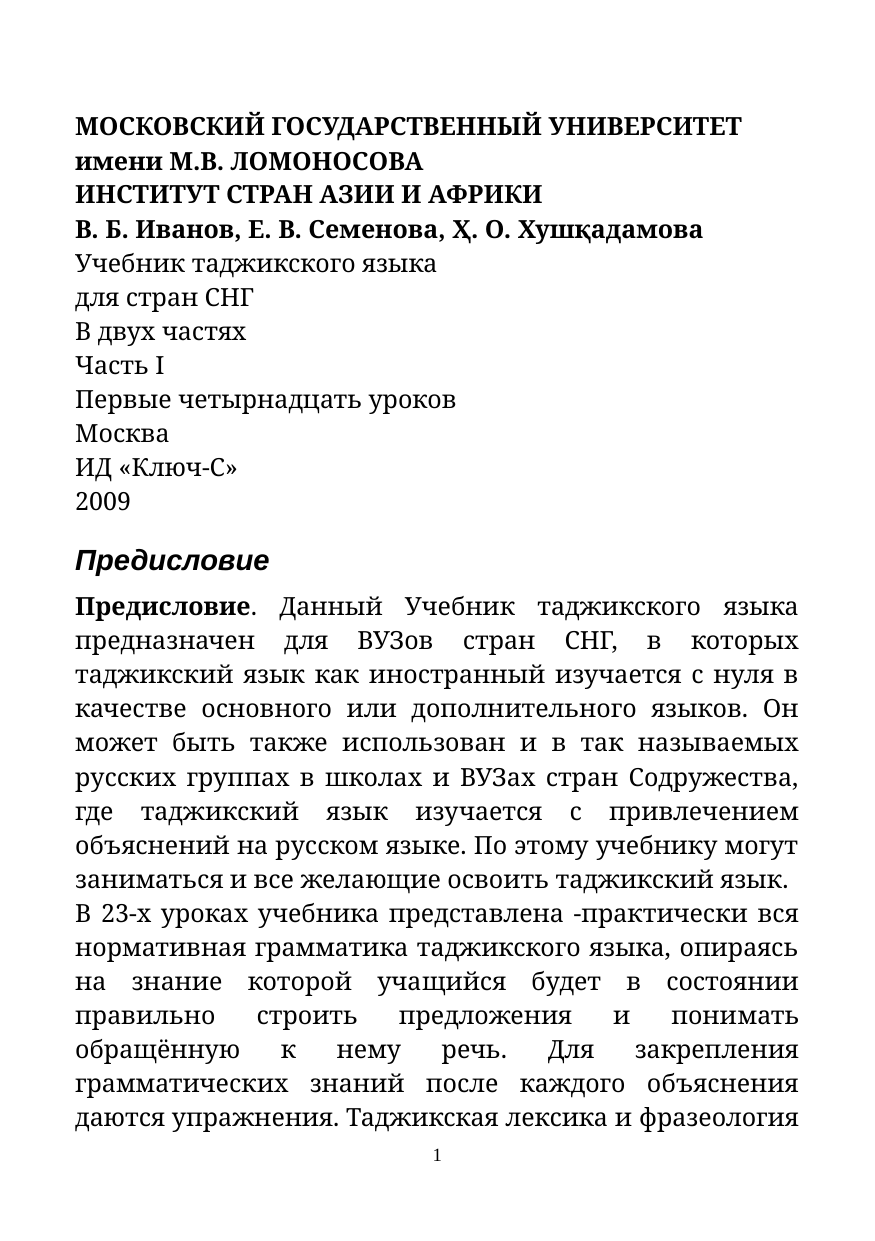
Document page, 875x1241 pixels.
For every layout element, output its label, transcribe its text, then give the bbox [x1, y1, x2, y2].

text В. Б. Иванов, Е. В. Семенова, Ҳ. О. Хушқадамова [75, 211, 799, 245]
text МОСКОВСКИЙ ГОСУДАРСТВЕННЫЙ УНИВЕРСИТЕТ [75, 109, 799, 143]
subtitle Предисловие [75, 543, 799, 576]
text Часть I [75, 347, 799, 382]
text Предисловие. Данный Учебник таджикского языка предназначен для ВУЗов стран СНГ, в которых таджикский язык как иностранный изучается с нуля в качестве основного или дополнительного языков. Он может быть также использован и в так называемых русских груп­пах в школах и ВУЗах стран Содружества, где таджикский язык изу­чается с привлечением объяснений на русском языке. По этому учебнику могут заниматься и все желающие освоить таджикский язык. [75, 589, 799, 895]
text для стран СНГ [75, 279, 799, 313]
text Первые четырнадцать уроков [75, 382, 799, 416]
text В двух частях [75, 313, 799, 347]
text ИД «Ключ-С» [75, 450, 799, 484]
text Москва [75, 416, 799, 450]
text ИНСТИТУТ СТРАН АЗИИ И АФРИКИ [75, 177, 799, 211]
text Учебник таджикского языка [75, 245, 799, 279]
text В 23-х уроках учебника представлена -практически вся нормативная грамматика таджикского языка, опираясь на знание которой уча­щийся будет в состоянии правильно строить предложения и пони­мать обращённую к нему речь. Для закрепления грамматических знаний после каждого объяснения даются упражнения. Таджикская лексика и фразеология [75, 895, 799, 1134]
text имени М.В. ЛОМОНОСОВА [75, 143, 799, 177]
text 2009 [75, 484, 799, 518]
